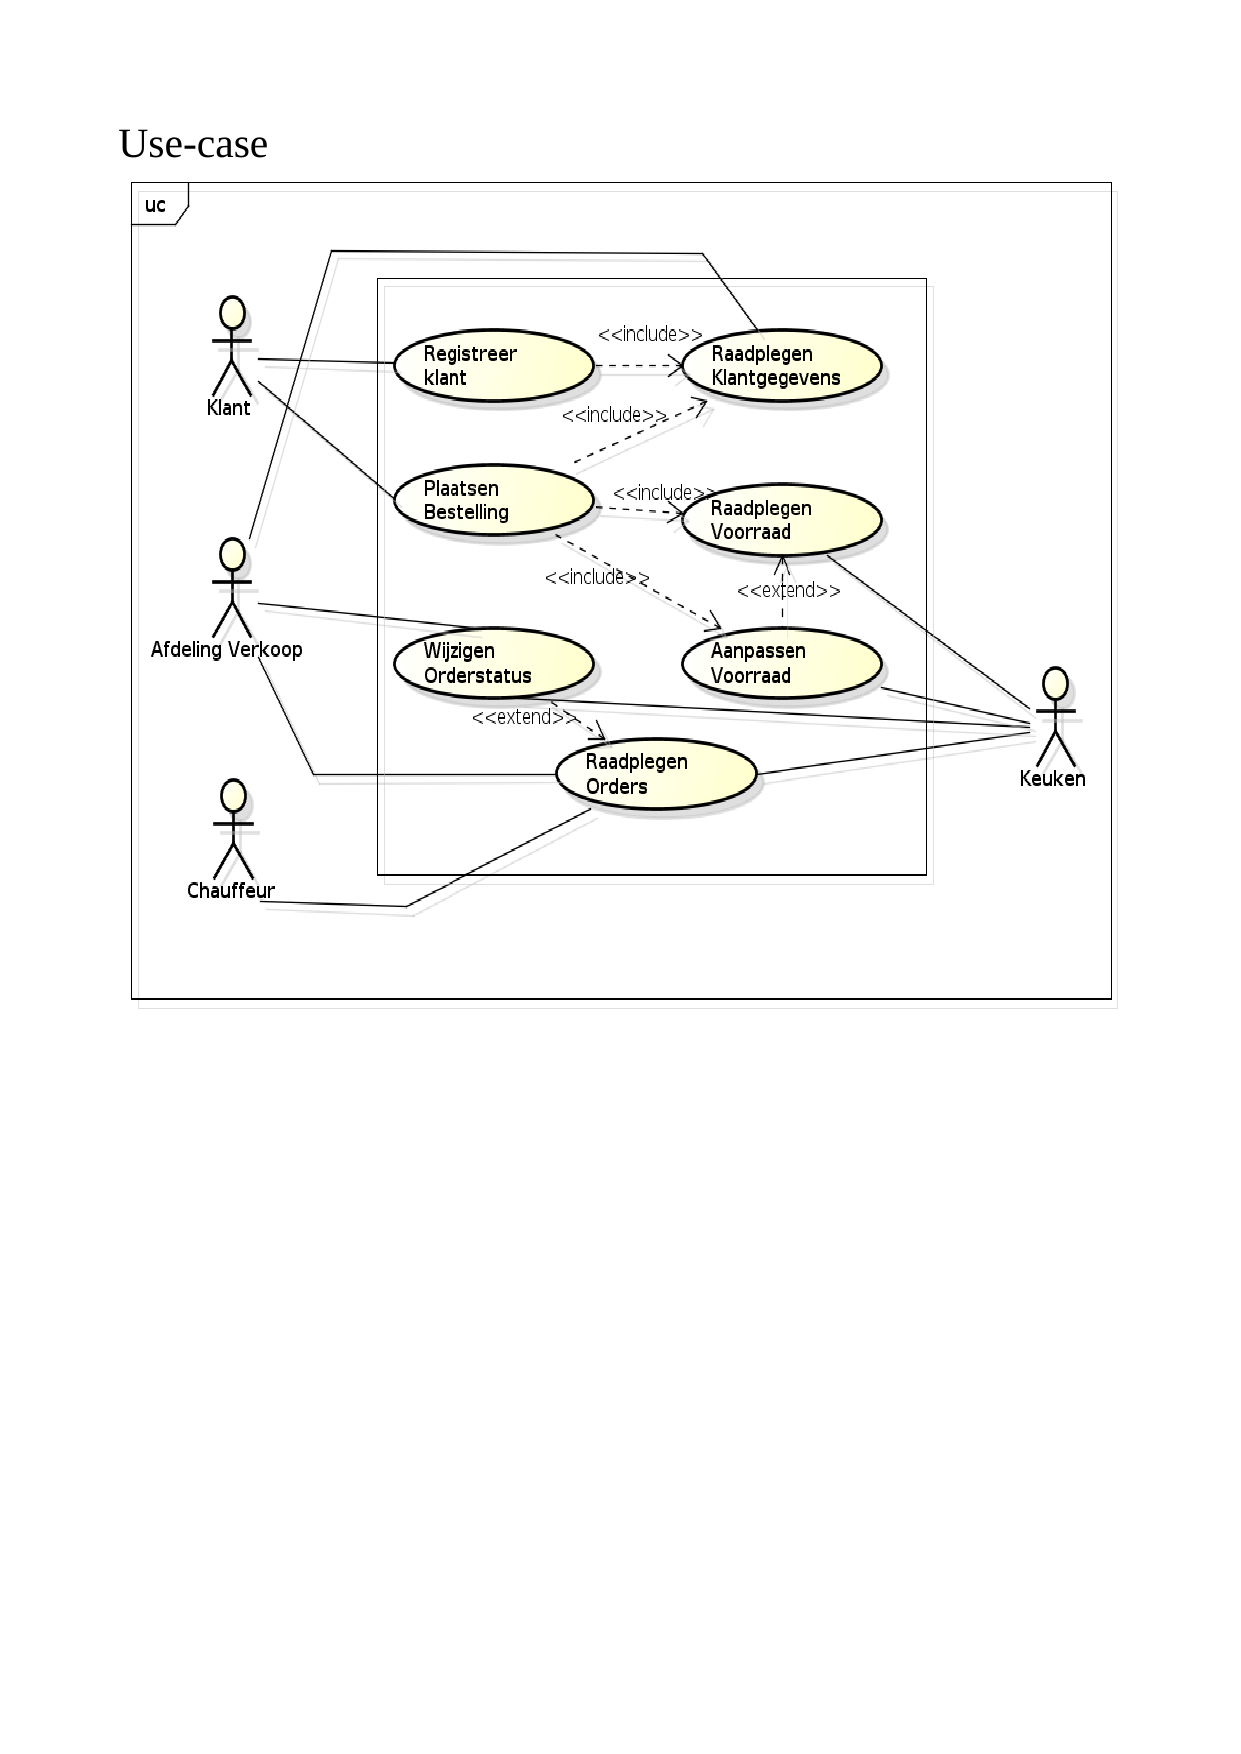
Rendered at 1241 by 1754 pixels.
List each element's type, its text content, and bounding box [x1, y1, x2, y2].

picture [118, 166, 1123, 1016]
text Use-case [118, 118, 1122, 166]
